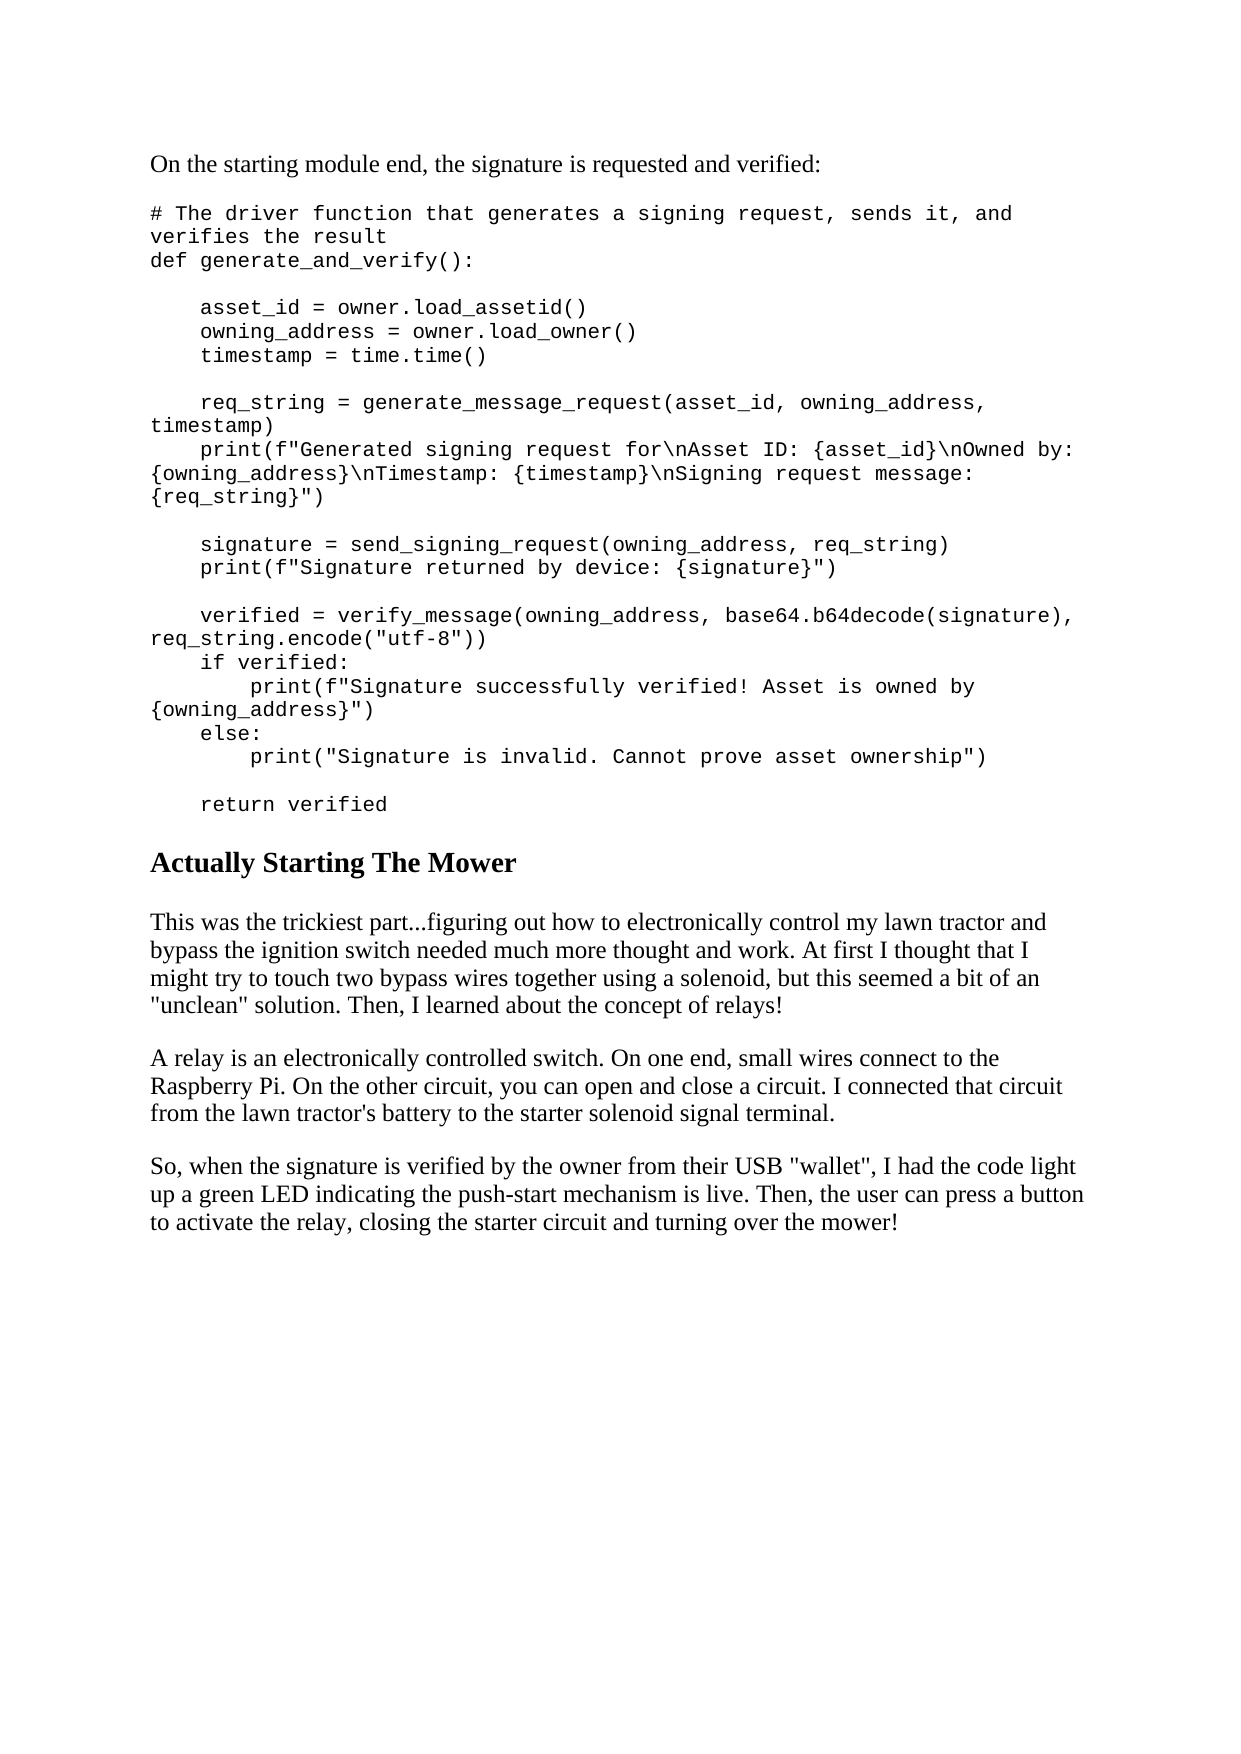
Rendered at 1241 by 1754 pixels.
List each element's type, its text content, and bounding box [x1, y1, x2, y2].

text print(f"Signature successfully verified! Asset is owned by {owning_address}") [150, 676, 1090, 723]
text else: [150, 723, 1090, 747]
text A relay is an electronically controlled switch. On one end, small wires connect to the Raspberry Pi. On the other circuit, you can open and close a circuit. I connected that circuit from the lawn tractor's battery to the starter solenoid signal terminal. [150, 1044, 1090, 1127]
text On the starting module end, the signature is requested and verified: [150, 150, 1090, 178]
text asset_id = owner.load_assetid() [150, 297, 1090, 321]
subtitle Actually Starting The Mower [150, 847, 1090, 879]
text print(f"Signature returned by device: {signature}") [150, 557, 1090, 581]
text print("Signature is invalid. Cannot prove asset ownership") [150, 747, 1090, 770]
text def generate_and_verify(): [150, 250, 1090, 274]
text This was the trickiest part...figuring out how to electronically control my lawn tractor and bypass the ignition switch needed much more thought and work. At first I thought that I might try to touch two bypass wires together using a solenoid, but this seemed a bit of an "unclean" solution. Then, I learned about the concept of relays! [150, 908, 1090, 1019]
text verified = verify_message(owning_address, base64.b64decode(signature), req_string.encode("utf-8")) [150, 605, 1090, 652]
text print(f"Generated signing request for\nAsset ID: {asset_id}\nOwned by: {owning_address}\nTimestamp: {timestamp}\nSigning request message: {req_string}") [150, 439, 1090, 510]
text So, when the signature is verified by the owner from their USB "wallet", I had the code light up a green LED indicating the push-start mechanism is live. Then, the user can press a button to activate the relay, closing the starter circuit and turning over the mower! [150, 1152, 1090, 1235]
text # The driver function that generates a signing request, sends it, and verifies the result [150, 203, 1090, 250]
text if verified: [150, 652, 1090, 676]
text return verified [150, 794, 1090, 817]
text timestamp = time.time() [150, 344, 1090, 368]
text owning_address = owner.load_owner() [150, 321, 1090, 344]
text req_string = generate_message_request(asset_id, owning_address, timestamp) [150, 392, 1090, 439]
text signature = send_signing_request(owning_address, req_string) [150, 534, 1090, 557]
